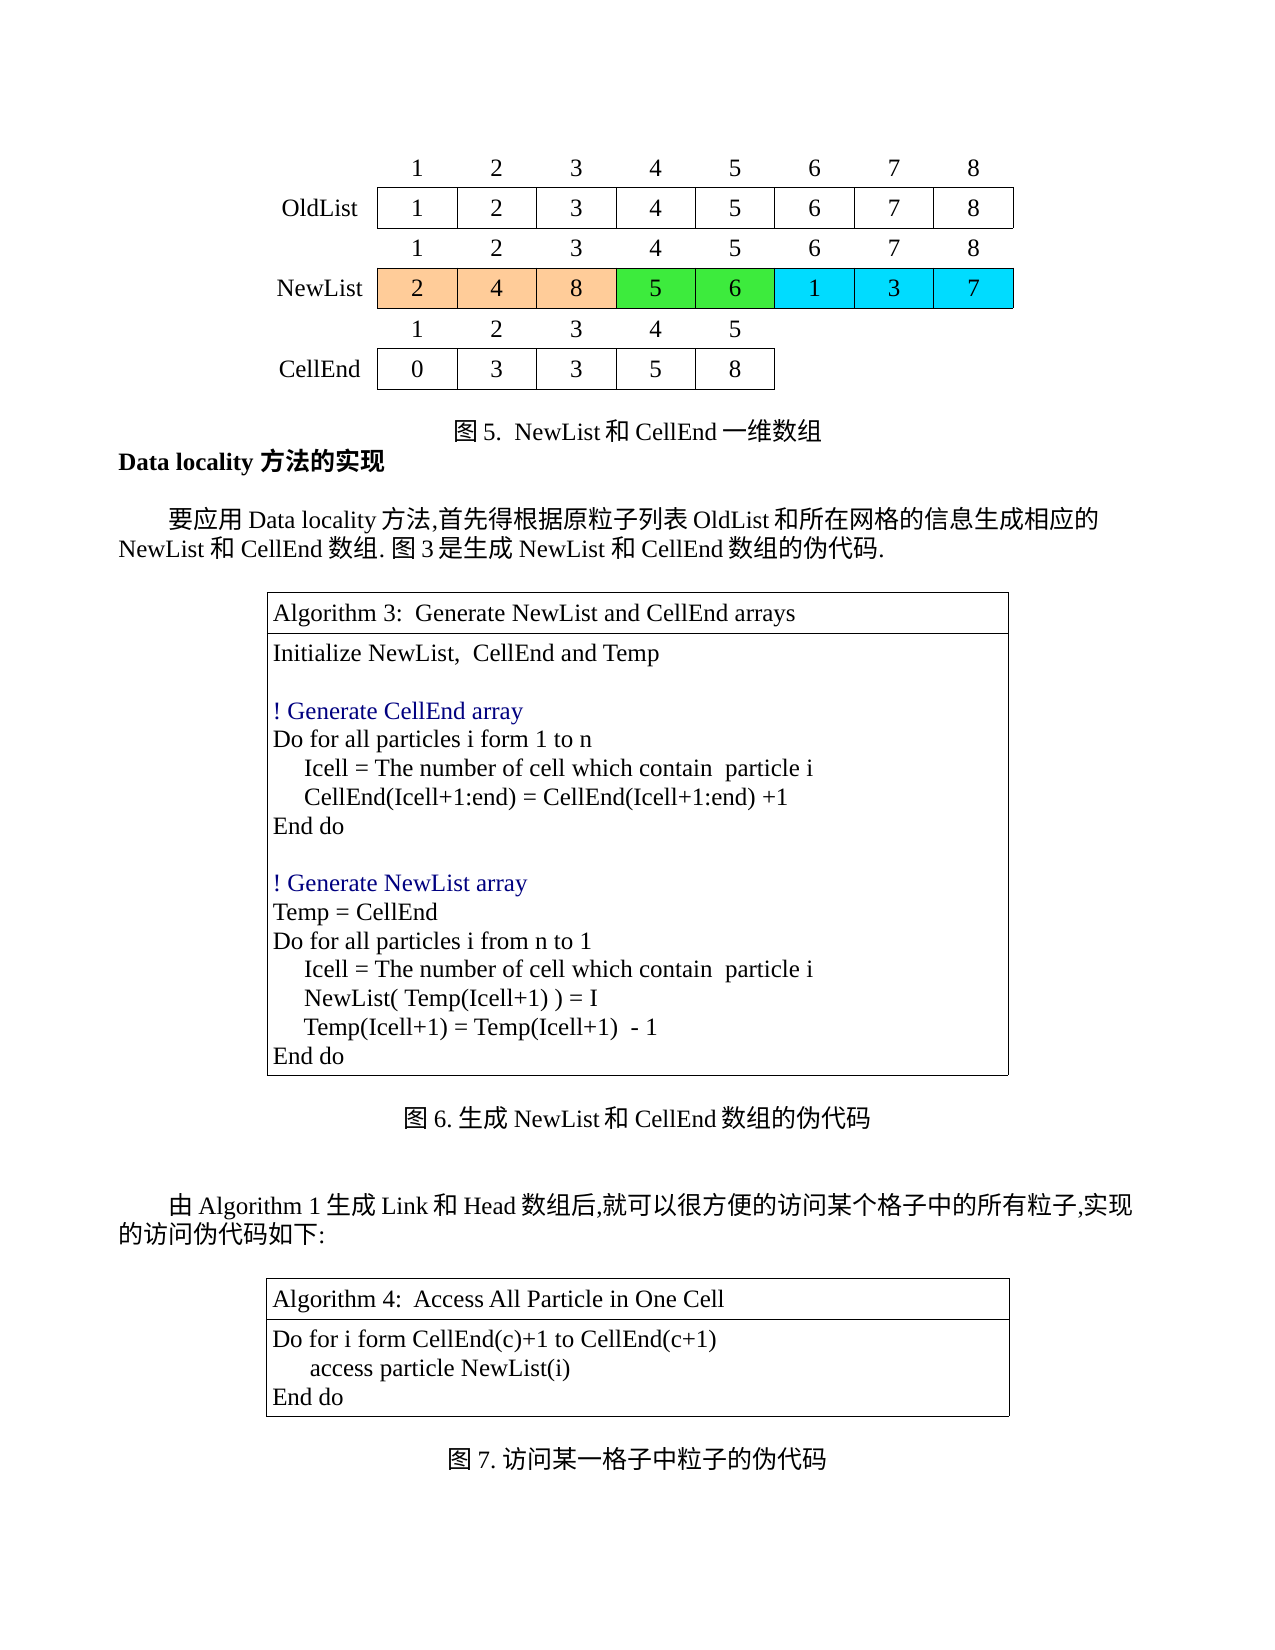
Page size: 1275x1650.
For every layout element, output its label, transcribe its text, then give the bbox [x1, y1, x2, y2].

table_header Algorithm 4: Access All Particle in One Cell [267, 1279, 1009, 1318]
table_header 2 [457, 147, 536, 187]
table_cell Do for i form CellEnd(c)+1 to CellEnd(c+1) access particle NewList(i) End do [267, 1320, 1009, 1416]
table_cell 8 [934, 229, 1013, 268]
text 图6. 生成NewList和CellEnd数组的伪代码 [118, 1104, 1157, 1133]
table_header 7 [854, 147, 933, 187]
table_cell 1 [377, 229, 457, 268]
table_cell 5 [695, 229, 774, 268]
table_cell 5 [695, 309, 774, 348]
table_cell 4 [616, 309, 695, 348]
table_cell 8 [537, 269, 616, 308]
table_cell NewList [262, 268, 377, 308]
text Data locality 方法的实现 [118, 447, 1157, 476]
table_header [262, 147, 377, 187]
table_cell [262, 228, 377, 268]
table_cell 2 [457, 309, 536, 348]
table_cell [934, 309, 1013, 348]
table_cell 8 [934, 188, 1013, 227]
table_cell 2 [457, 229, 536, 268]
table_header 6 [775, 147, 854, 187]
table_cell 4 [458, 269, 536, 308]
text 图7. 访问某一格子中粒子的伪代码 [118, 1445, 1157, 1474]
table_cell 0 [378, 349, 457, 389]
table_header 8 [934, 147, 1013, 187]
table_cell 1 [775, 269, 854, 308]
table_cell 4 [616, 229, 695, 268]
table_cell 3 [536, 309, 616, 348]
table_cell 1 [377, 309, 457, 348]
table_cell 8 [696, 349, 774, 389]
table_cell 5 [617, 269, 695, 308]
table_cell 6 [775, 229, 854, 268]
table_cell 4 [617, 188, 695, 227]
table_cell [775, 348, 854, 389]
table_header 5 [695, 147, 774, 187]
table_cell [934, 348, 1013, 389]
table_header 3 [536, 147, 616, 187]
table_cell 5 [617, 349, 695, 389]
table_cell [262, 308, 377, 348]
table_cell 7 [855, 188, 933, 227]
table_cell 3 [458, 349, 536, 389]
table_cell 3 [536, 229, 616, 268]
table_cell 2 [378, 269, 457, 308]
table_cell 1 [378, 188, 457, 227]
table_cell 3 [537, 349, 616, 389]
table_header Algorithm 3: Generate NewList and CellEnd arrays [268, 593, 1008, 632]
table_cell 3 [537, 188, 616, 227]
table_header 4 [616, 147, 695, 187]
text 图5. NewList和CellEnd一维数组 [118, 417, 1157, 447]
table_cell CellEnd [262, 348, 377, 389]
table_cell 6 [696, 269, 774, 308]
table_cell 6 [775, 188, 854, 227]
table_cell OldList [262, 187, 377, 227]
text 由Algorithm 1生成Link和Head数组后,就可以很方便的访问某个格子中的所有粒子,实现的访问伪代码如下: [118, 1191, 1157, 1249]
table_cell [854, 348, 933, 389]
table_header 1 [377, 147, 457, 187]
table_cell 7 [934, 269, 1013, 308]
table_cell Initialize NewList, CellEnd and Temp ! Generate CellEnd array Do for all particles i form 1 to n Icell = The number of cell which contain particle i CellEnd(Icell+1:end) = CellEnd(Icell+1:end) +1 End do ! Generate NewList array Temp = CellEnd Do for all particles i from n to 1 Icell = The number of cell which contain particle i NewList( Temp(Icell+1) ) = I Temp(Icell+1) = Temp(Icell+1) - 1 End do [268, 634, 1008, 1075]
table_cell 7 [854, 229, 933, 268]
table_cell 3 [855, 269, 933, 308]
table_cell 5 [696, 188, 774, 227]
text 要应用Data locality方法,首先得根据原粒子列表OldList和所在网格的信息生成相应的NewList 和CellEnd 数组. 图3是生成NewList 和CellEnd数组的伪代码. [118, 505, 1157, 563]
table_cell [775, 309, 854, 348]
table_cell 2 [458, 188, 536, 227]
table_cell [854, 309, 933, 348]
